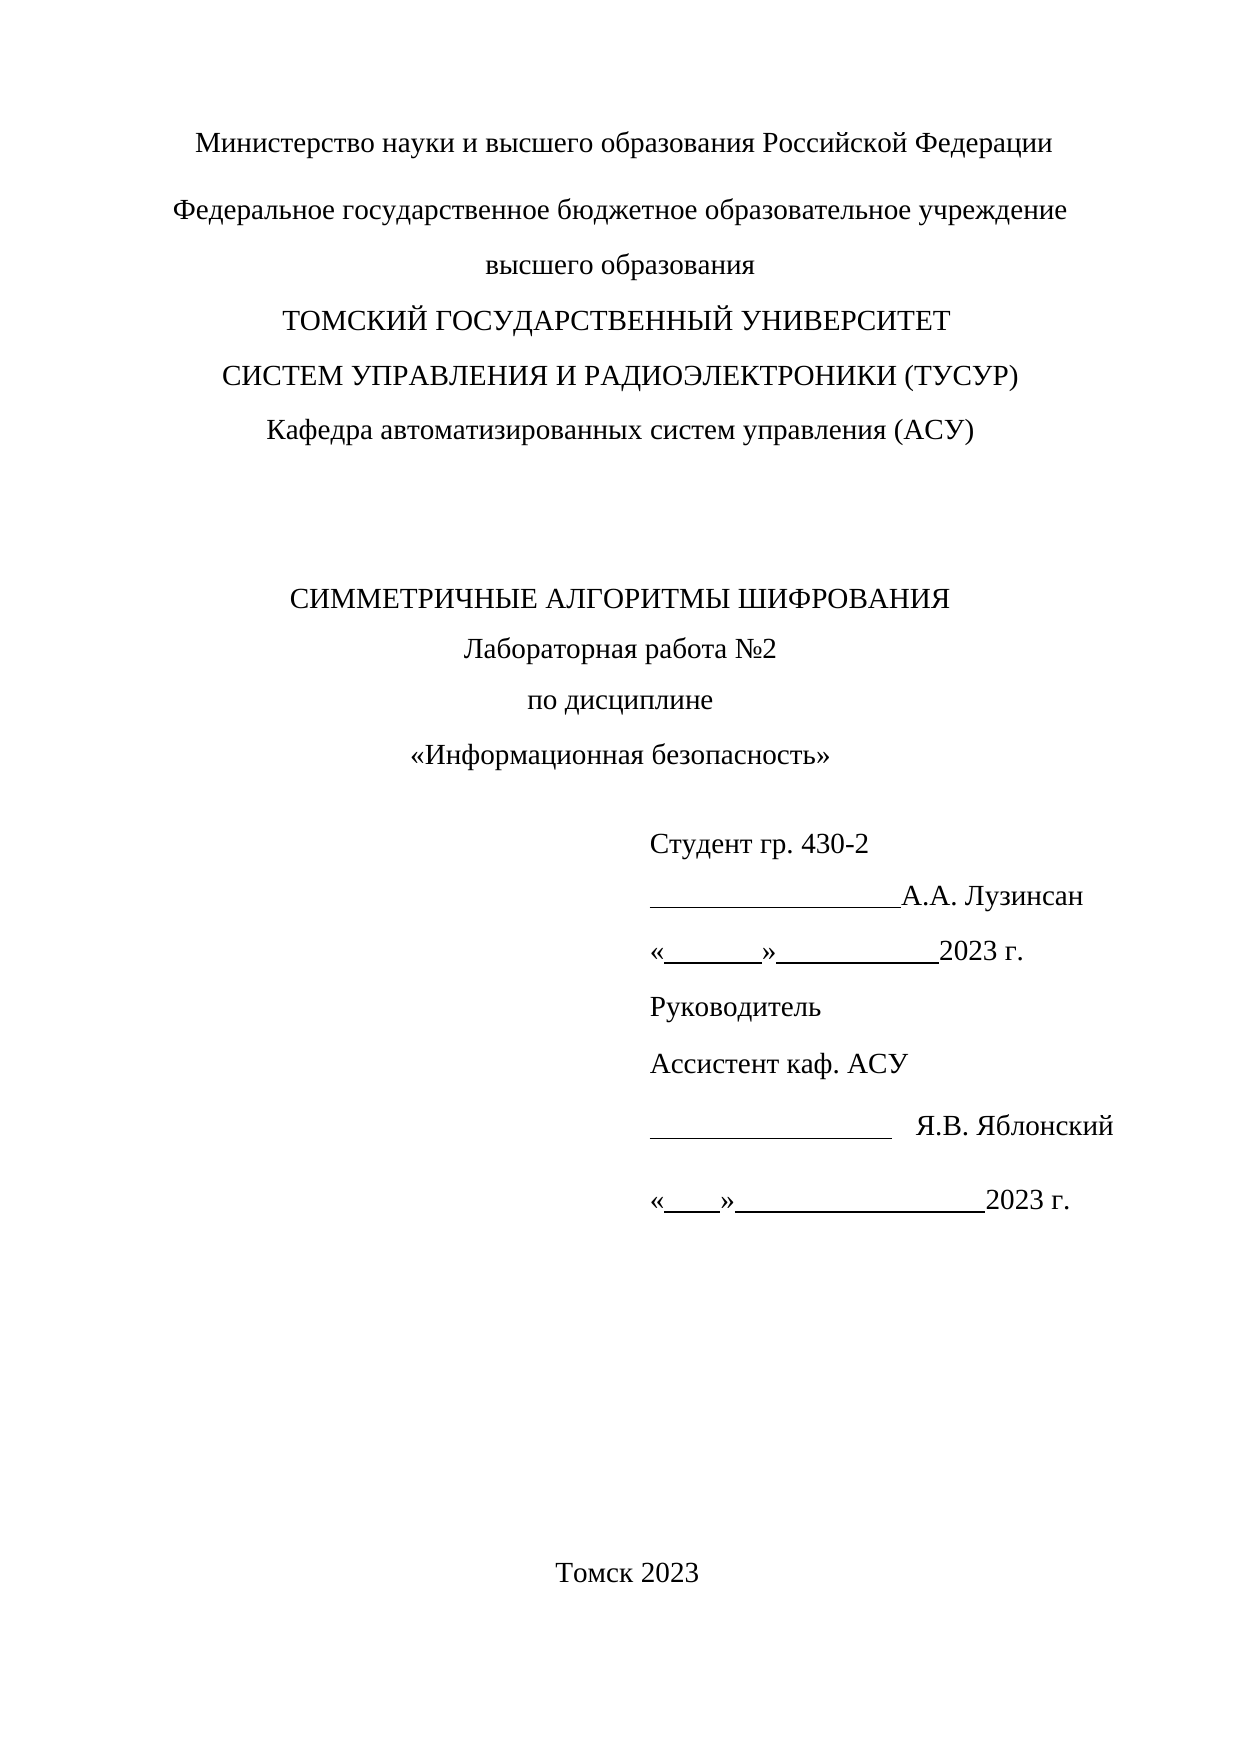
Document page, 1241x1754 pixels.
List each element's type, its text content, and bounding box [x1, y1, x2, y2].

text Лабораторная работа №2 [118, 631, 1122, 665]
text Кафедра автоматизированных систем управления (АСУ) [118, 413, 1122, 446]
text по дисциплине [118, 682, 1122, 715]
text «Информационная безопасность» [118, 737, 1122, 771]
text Я.В. Яблонский [649, 1108, 1122, 1142]
text « » 2023 г. [649, 1182, 1122, 1215]
text Федеральное государственное бюджетное образовательное учреждение высшего образования [118, 192, 1122, 281]
text Руководитель [649, 989, 1122, 1023]
text А.А. Лузинсан [649, 878, 1122, 911]
text Министерство науки и высшего образования Российской Федерации [118, 125, 1122, 159]
text « » 2023 г. [649, 933, 1122, 966]
text Студент гр. 430-2 [649, 826, 1122, 859]
text Ассистент каф. АСУ [649, 1046, 1122, 1079]
text ТОМСКИЙ ГОСУДАРСТВЕННЫЙ УНИВЕРСИТЕТ СИСТЕМ УПРАВЛЕНИЯ И РАДИОЭЛЕКТРОНИКИ (ТУСУР) [118, 303, 1122, 391]
text СИММЕТРИЧНЫЕ АЛГОРИТМЫ ШИФРОВАНИЯ [118, 581, 1122, 615]
text Томск 2023 [243, 1555, 1011, 1588]
